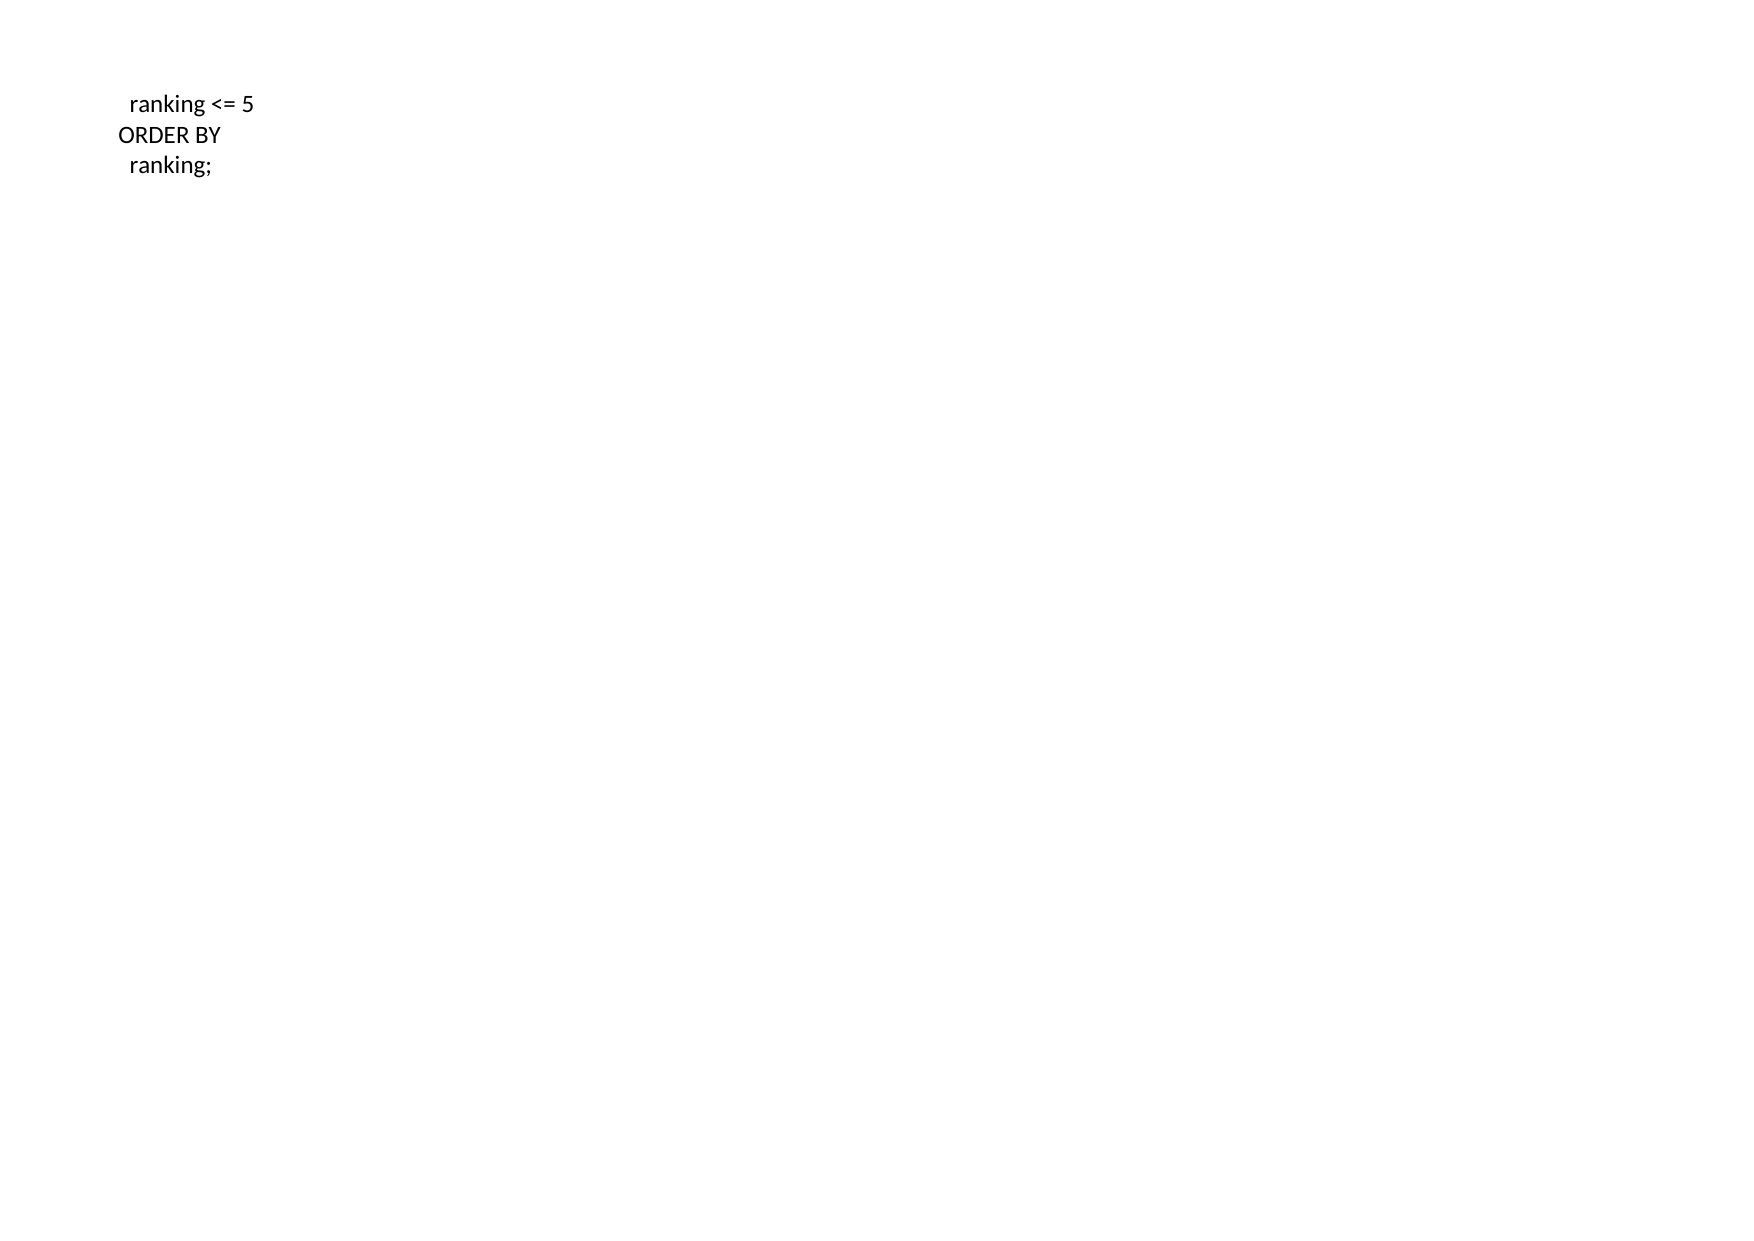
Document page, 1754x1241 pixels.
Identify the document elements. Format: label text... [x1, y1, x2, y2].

text ranking <= 5 [118, 88, 1606, 119]
text ranking; [118, 149, 1606, 180]
text ORDER BY [118, 119, 1606, 149]
